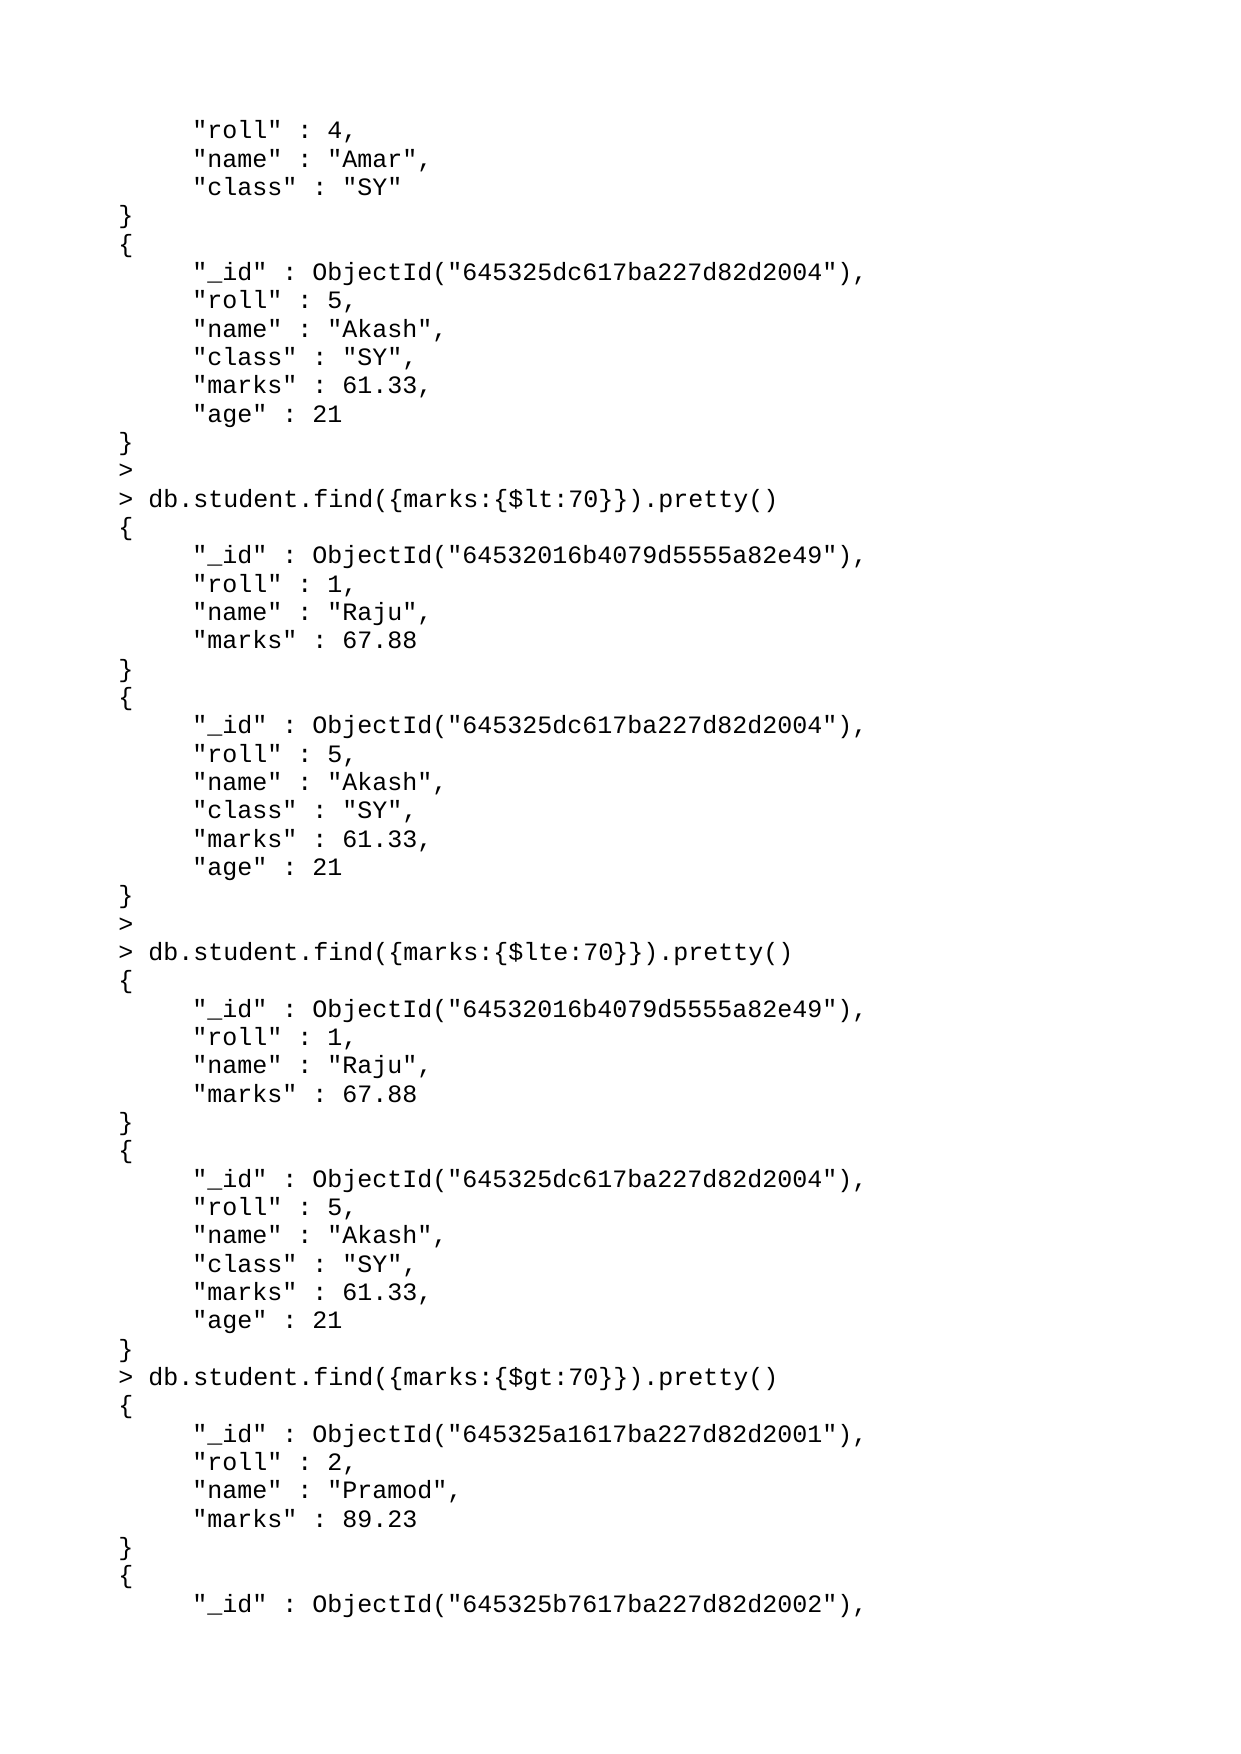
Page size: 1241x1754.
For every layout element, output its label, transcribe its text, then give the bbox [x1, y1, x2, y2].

text "name" : "Pramod", [118, 1478, 1122, 1506]
text "marks" : 61.33, [118, 826, 1122, 855]
text "class" : "SY", [118, 345, 1122, 373]
text "roll" : 2, [118, 1450, 1122, 1478]
text "age" : 21 [118, 855, 1122, 883]
text "class" : "SY" [118, 175, 1122, 203]
text "marks" : 67.88 [118, 1081, 1122, 1110]
text } [118, 203, 1122, 231]
text "roll" : 5, [118, 1195, 1122, 1223]
text > db.student.find({marks:{$gt:70}}).pretty() [118, 1365, 1122, 1393]
text "roll" : 4, [118, 118, 1122, 146]
text "roll" : 1, [118, 571, 1122, 600]
text { [118, 968, 1122, 996]
text { [118, 1563, 1122, 1591]
text } [118, 883, 1122, 911]
text "age" : 21 [118, 1308, 1122, 1336]
text "marks" : 61.33, [118, 373, 1122, 401]
text { [118, 1138, 1122, 1166]
text "class" : "SY", [118, 1251, 1122, 1280]
text "_id" : ObjectId("64532016b4079d5555a82e49"), [118, 996, 1122, 1025]
text } [118, 1110, 1122, 1138]
text { [118, 515, 1122, 543]
text "name" : "Amar", [118, 146, 1122, 175]
text "_id" : ObjectId("645325dc617ba227d82d2004"), [118, 713, 1122, 741]
text > db.student.find({marks:{$lte:70}}).pretty() [118, 940, 1122, 968]
text "_id" : ObjectId("64532016b4079d5555a82e49"), [118, 543, 1122, 571]
text "name" : "Raju", [118, 1053, 1122, 1081]
text > db.student.find({marks:{$lt:70}}).pretty() [118, 486, 1122, 515]
text "_id" : ObjectId("645325a1617ba227d82d2001"), [118, 1421, 1122, 1450]
text } [118, 1336, 1122, 1365]
text "_id" : ObjectId("645325dc617ba227d82d2004"), [118, 1166, 1122, 1195]
text "class" : "SY", [118, 798, 1122, 826]
text "name" : "Akash", [118, 770, 1122, 798]
text "marks" : 89.23 [118, 1506, 1122, 1535]
text } [118, 430, 1122, 458]
text "roll" : 5, [118, 288, 1122, 316]
text } [118, 1535, 1122, 1563]
text "_id" : ObjectId("645325dc617ba227d82d2004"), [118, 260, 1122, 288]
text } [118, 656, 1122, 685]
text "marks" : 61.33, [118, 1280, 1122, 1308]
text "age" : 21 [118, 401, 1122, 430]
text { [118, 231, 1122, 260]
text "name" : "Akash", [118, 316, 1122, 345]
text "roll" : 1, [118, 1025, 1122, 1053]
text { [118, 685, 1122, 713]
text > [118, 911, 1122, 940]
text > [118, 458, 1122, 486]
text "roll" : 5, [118, 741, 1122, 770]
text "name" : "Raju", [118, 600, 1122, 628]
text { [118, 1393, 1122, 1421]
text "name" : "Akash", [118, 1223, 1122, 1251]
text "_id" : ObjectId("645325b7617ba227d82d2002"), [118, 1591, 1122, 1620]
text "marks" : 67.88 [118, 628, 1122, 656]
